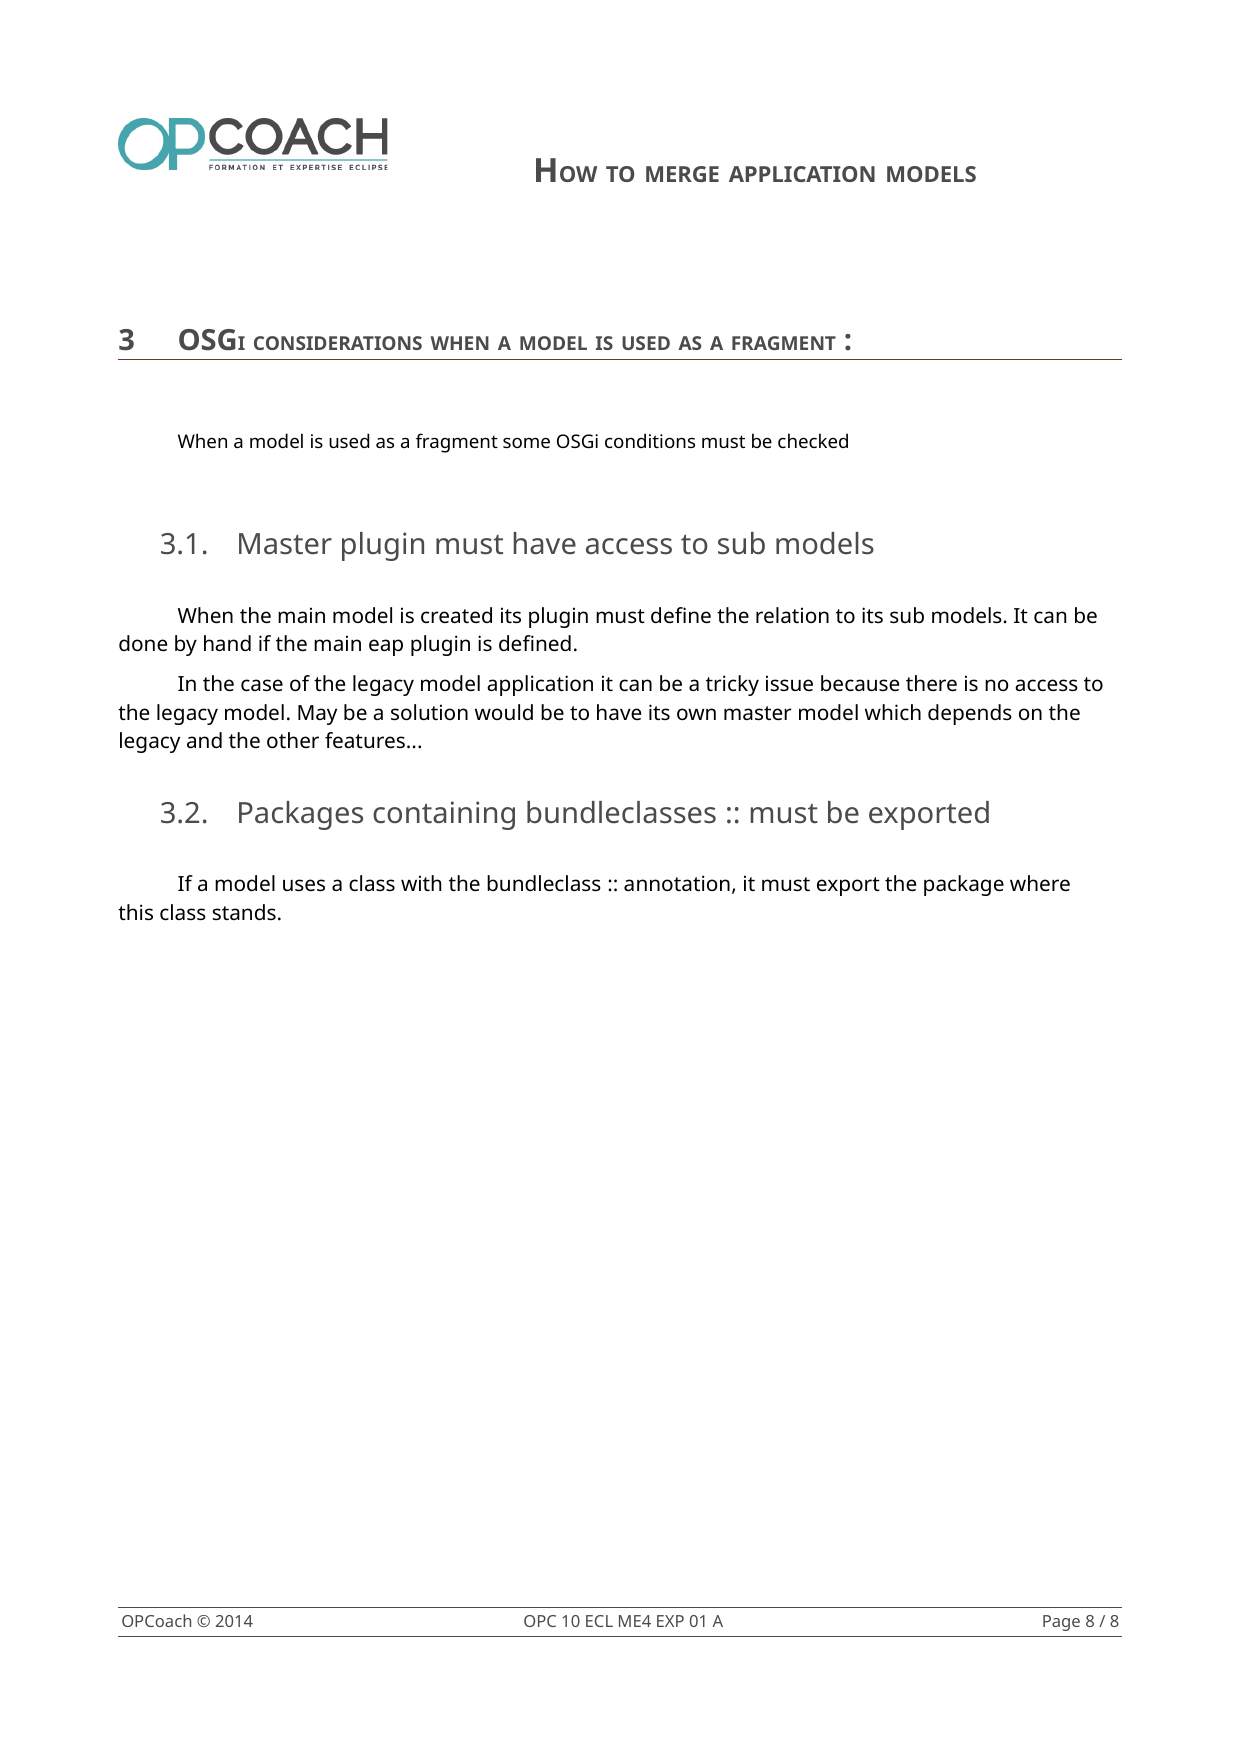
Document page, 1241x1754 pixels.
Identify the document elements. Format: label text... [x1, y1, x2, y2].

picture [118, 118, 388, 170]
subtitle Packages containing bundleclasses :: must be exported [159, 792, 1122, 832]
text In the case of the legacy model application it can be a tricky issue because there is no access to the legacy model. May be a solution would be to have its own master model which depends on the legacy and the other features... [118, 669, 1104, 755]
text When a model is used as a fragment some OSGi conditions must be checked [177, 429, 1122, 454]
subtitle OSGi considerations when a model is used as a fragment : [118, 319, 1122, 359]
text If a model uses a class with the bundleclass :: annotation, it must export the package where this class stands. [118, 869, 1104, 926]
text When the main model is created its plugin must define the relation to its sub models. It can be done by hand if the main eap plugin is defined. [118, 601, 1104, 658]
subtitle Master plugin must have access to sub models [159, 524, 1122, 563]
